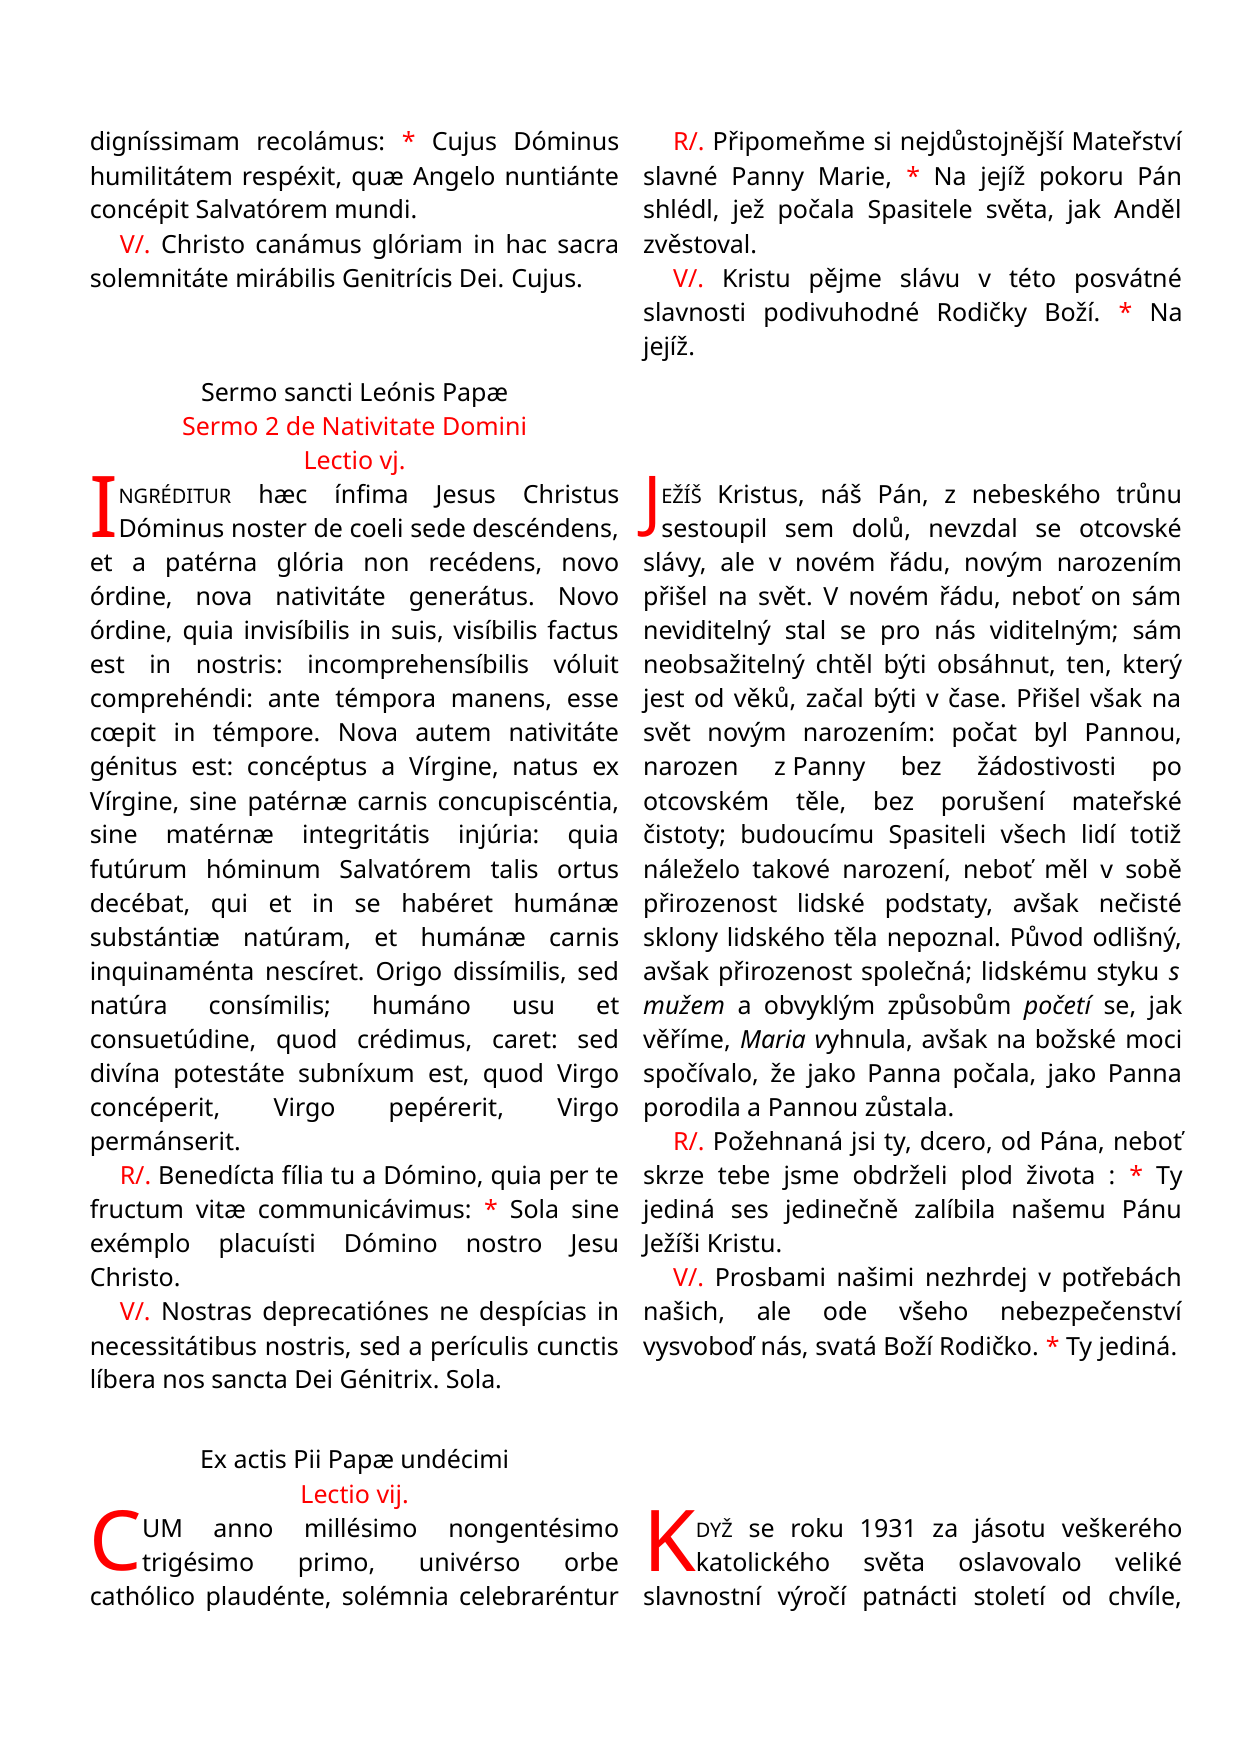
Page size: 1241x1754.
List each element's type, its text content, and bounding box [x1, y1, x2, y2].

table_cell Když se roku 1931 za jásotu veškerého katolického světa oslavovalo veliké slavnostní výročí patnácti století od chvíle, [631, 1436, 1194, 1618]
table_cell Ex actis Pii Papæ undécimi Lectio vij. CUM anno millésimo nongentésimo trigésimo primo, univérso orbe cathólico plaudénte, solémnia celebraréntur [78, 1436, 631, 1618]
table_cell Sermo sancti Leónis Papæ Sermo 2 de Nativitate Domini Lectio vj. Ingréditur hæc ínfima Jesus Christus Dóminus noster de coeli sede descéndens, et a patérna glória non recédens, novo órdine, nova nativitáte generátus. Novo órdine, quia invisíbilis in suis, visíbilis factus est in nostris: incomprehensíbilis vóluit comprehéndi: ante témpora manens, esse cœpit in témpore. Nova autem nativitáte génitus est: concéptus a Vírgine, natus ex Vírgine, sine patérnæ carnis concupiscéntia, sine matérnæ integritátis injúria: quia futúrum hóminum Salvatórem talis ortus decébat, qui et in se habéret humánæ substántiæ natúram, et humánæ carnis inquinaménta nescíret. Origo dissímilis, sed natúra consímilis; humáno usu et consuetúdine, quod crédimus, caret: sed divína potestáte subníxum est, quod Virgo concéperit, Virgo pepérerit, Virgo permánserit. R/. Benedícta fília tu a Dómino, quia per te fructum vitæ communicávimus: * Sola sine exémplo placuísti Dómino nostro Jesu Christo. V/. Nostras deprecatiónes ne despícias in necessitátibus nostris, sed a perículis cunctis líbera nos sancta Dei Génitrix. Sola. [78, 369, 631, 1436]
table_cell Královská Panna byla vyvolena z Davidova pokolení, neboť když měla být obdarována posvátným plodem, božského i lidského syna počala v mysli dříve než v těle. A aby, neznajíc nebeského úradku, nezalekla se ta, která se vbrzku měla stát Boží Rodičkou, nezvyklého oslovení, dozvěděla se z andělské řeči, co v ní má vykonat duch svatý, a uvěřila, že její čistota zůstane neporušena. Proč by tedy měla zoufat nad novinkou o svém početí, když jí Anděl slíbil, že se tak stane z moci Nejvyššího? Víra té, která uvěřila, je upevněna potvrzením předchozího zázraku. Alžběta byla nečekaně obdarována plodností, aby nikdo nepochyboval, že ten, jenž početí daroval neplodné, může je darovat i Panně. Totiž Slovo, Syn Boží, jenž byl na počátku u Boha, skrze nějž všechno bylo stvořeno a bez nějž nebylo stvořeno nic, se sám stal člověkem, aby člověka vysvobodil od věčné smrti. R/. Připomeňme si nejdůstojnější Mateřství slavné Panny Marie, * Na jejíž pokoru Pán shlédl, jež počala Spasitele světa, jak Anděl zvěstoval. V/. Kristu pějme slávu v této posvátné slavnosti podivuhodné Rodičky Boží. * Na jejíž. [631, 118, 1194, 368]
table_cell Ježíš Kristus, náš Pán, z nebeského trůnu sestoupil sem dolů, nevzdal se otcovské slávy, ale v novém řádu, novým narozením přišel na svět. V novém řádu, neboť on sám neviditelný stal se pro nás viditelným; sám neobsažitelný chtěl býti obsáhnut, ten, který jest od věků, začal býti v čase. Přišel však na svět novým narozením: počat byl Pannou, narozen z Panny bez žádostivosti po otcovském těle, bez porušení mateřské čistoty; budoucímu Spasiteli všech lidí totiž náleželo takové narození, neboť měl v sobě přirozenost lidské podstaty, avšak nečisté sklony lidského těla nepoznal. Původ odlišný, avšak přirozenost společná; lidskému styku s mužem a obvyklým způsobům početí se, jak věříme, Maria vyhnula, avšak na božské moci spočívalo, že jako Panna počala, jako Panna porodila a Pannou zůstala. R/. Požehnaná jsi ty, dcero, od Pána, neboť skrze tebe jsme obdrželi plod života : * Ty jediná ses jedinečně zalíbila našemu Pánu Ježíši Kristu. V/. Prosbami našimi nezhrdej v potřebách našich, ale ode všeho nebezpečenství vysvoboď nás, svatá Boží Rodičko. * Ty jediná. [631, 369, 1194, 1436]
table_cell In II. Nocturno Sermo sancti Leónis Papæ Sermo 1 de Nativitate Domini Lectio v. Virgo régia Davídicæ stirpis elígitur, quæ sacro gravidánda fetu, divínam humanámque prolem prius concíperet mente quam córpore: et ne supérni ignára consílii ad inusitátos pavéret affátus, quod in ea operándum erat a Spíritu Sancto, collóquio dídicit angélico, nec damnum crédidit pudóris Dei Génitrix mox futura. Cur enim de conceptiónis novitáte despéret, cui efficiéntia de Altíssimi virtúte promíttitur? Confirmátur credéntis fides étiam præeúntis attestatióne miráculi. Donátur Elísabeth inopináta fecúnditas, ut qui concéptum déderat stérili, datúrus non dubitarétur et Vírgini. Verbum ígitur Dei Fílius, qui in princípio erat apud Deum, per quem facta sunt ómnia, et sine quo factum est nihil, propter liberándum hóminem ab ætérna morte, factus est homo. R/. Gloriósæ Vírginis Maríæ Maternitátem digníssimam recolámus: * Cujus Dóminus humilitátem respéxit, quæ Angelo nuntiánte concépit Salvatórem mundi. V/. Christo canámus glóriam in hac sacra solemnitáte mirábilis Genitrícis Dei. Cujus. [78, 118, 631, 368]
